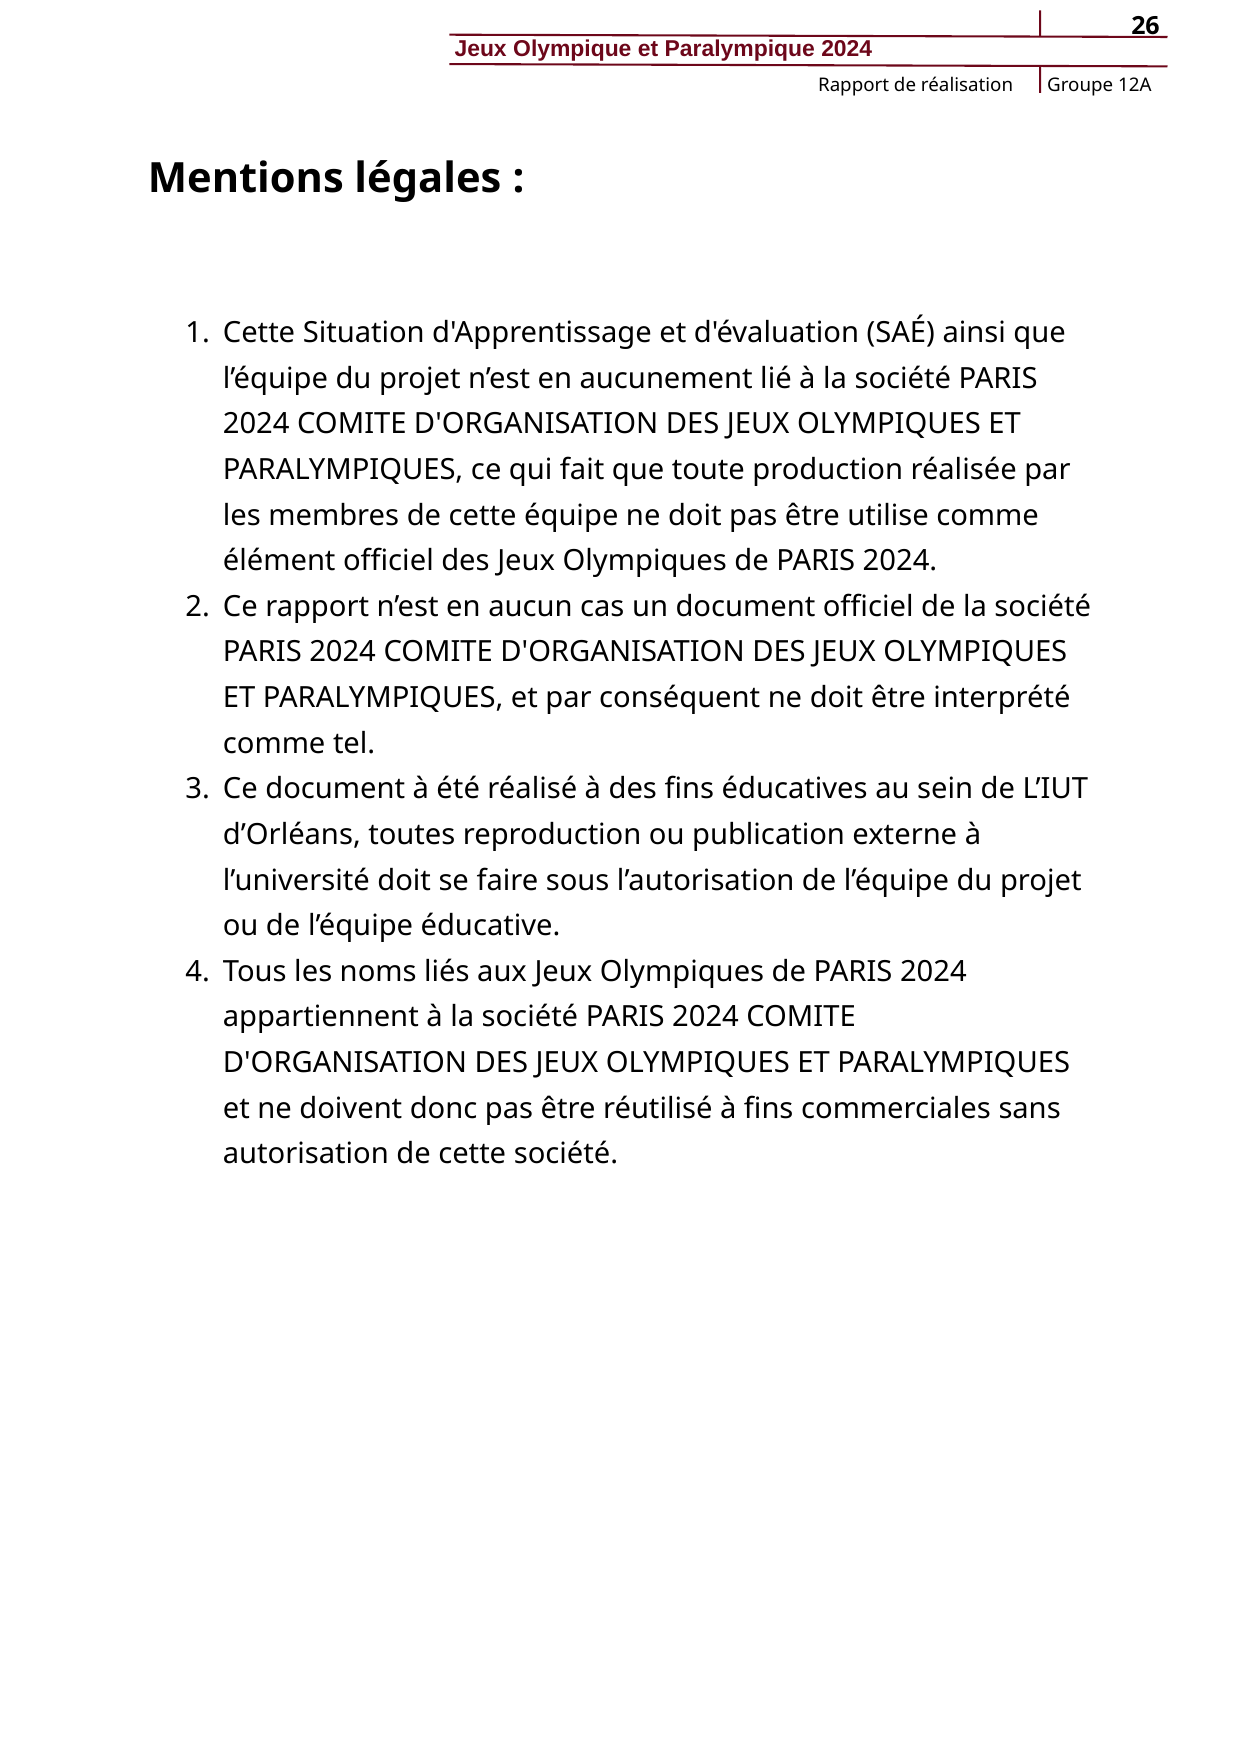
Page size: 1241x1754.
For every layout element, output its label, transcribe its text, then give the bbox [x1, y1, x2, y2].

list Cette Situation d'Apprentissage et d'évaluation (SAÉ) ainsi que l’équipe du projet n’est en aucunement lié à la société PARIS 2024 COMITE D'ORGANISATION DES JEUX OLYMPIQUES ET PARALYMPIQUES, ce qui fait que toute production réalisée par les membres de cette équipe ne doit pas être utilise comme élément officiel des Jeux Olympiques de PARIS 2024. [185, 311, 1093, 579]
text Mentions légales : [148, 148, 1093, 204]
list Ce rapport n’est en aucun cas un document officiel de la société PARIS 2024 COMITE D'ORGANISATION DES JEUX OLYMPIQUES ET PARALYMPIQUES, et par conséquent ne doit être interprété comme tel. [185, 585, 1093, 762]
list Ce document à été réalisé à des fins éducatives au sein de L’IUT d’Orléans, toutes reproduction ou publication externe à l’université doit se faire sous l’autorisation de l’équipe du projet ou de l’équipe éducative. [185, 768, 1093, 944]
list Tous les noms liés aux Jeux Olympiques de PARIS 2024 appartiennent à la société PARIS 2024 COMITE D'ORGANISATION DES JEUX OLYMPIQUES ET PARALYMPIQUES et ne doivent donc pas être réutilisé à fins commerciales sans autorisation de cette société. [185, 950, 1093, 1172]
